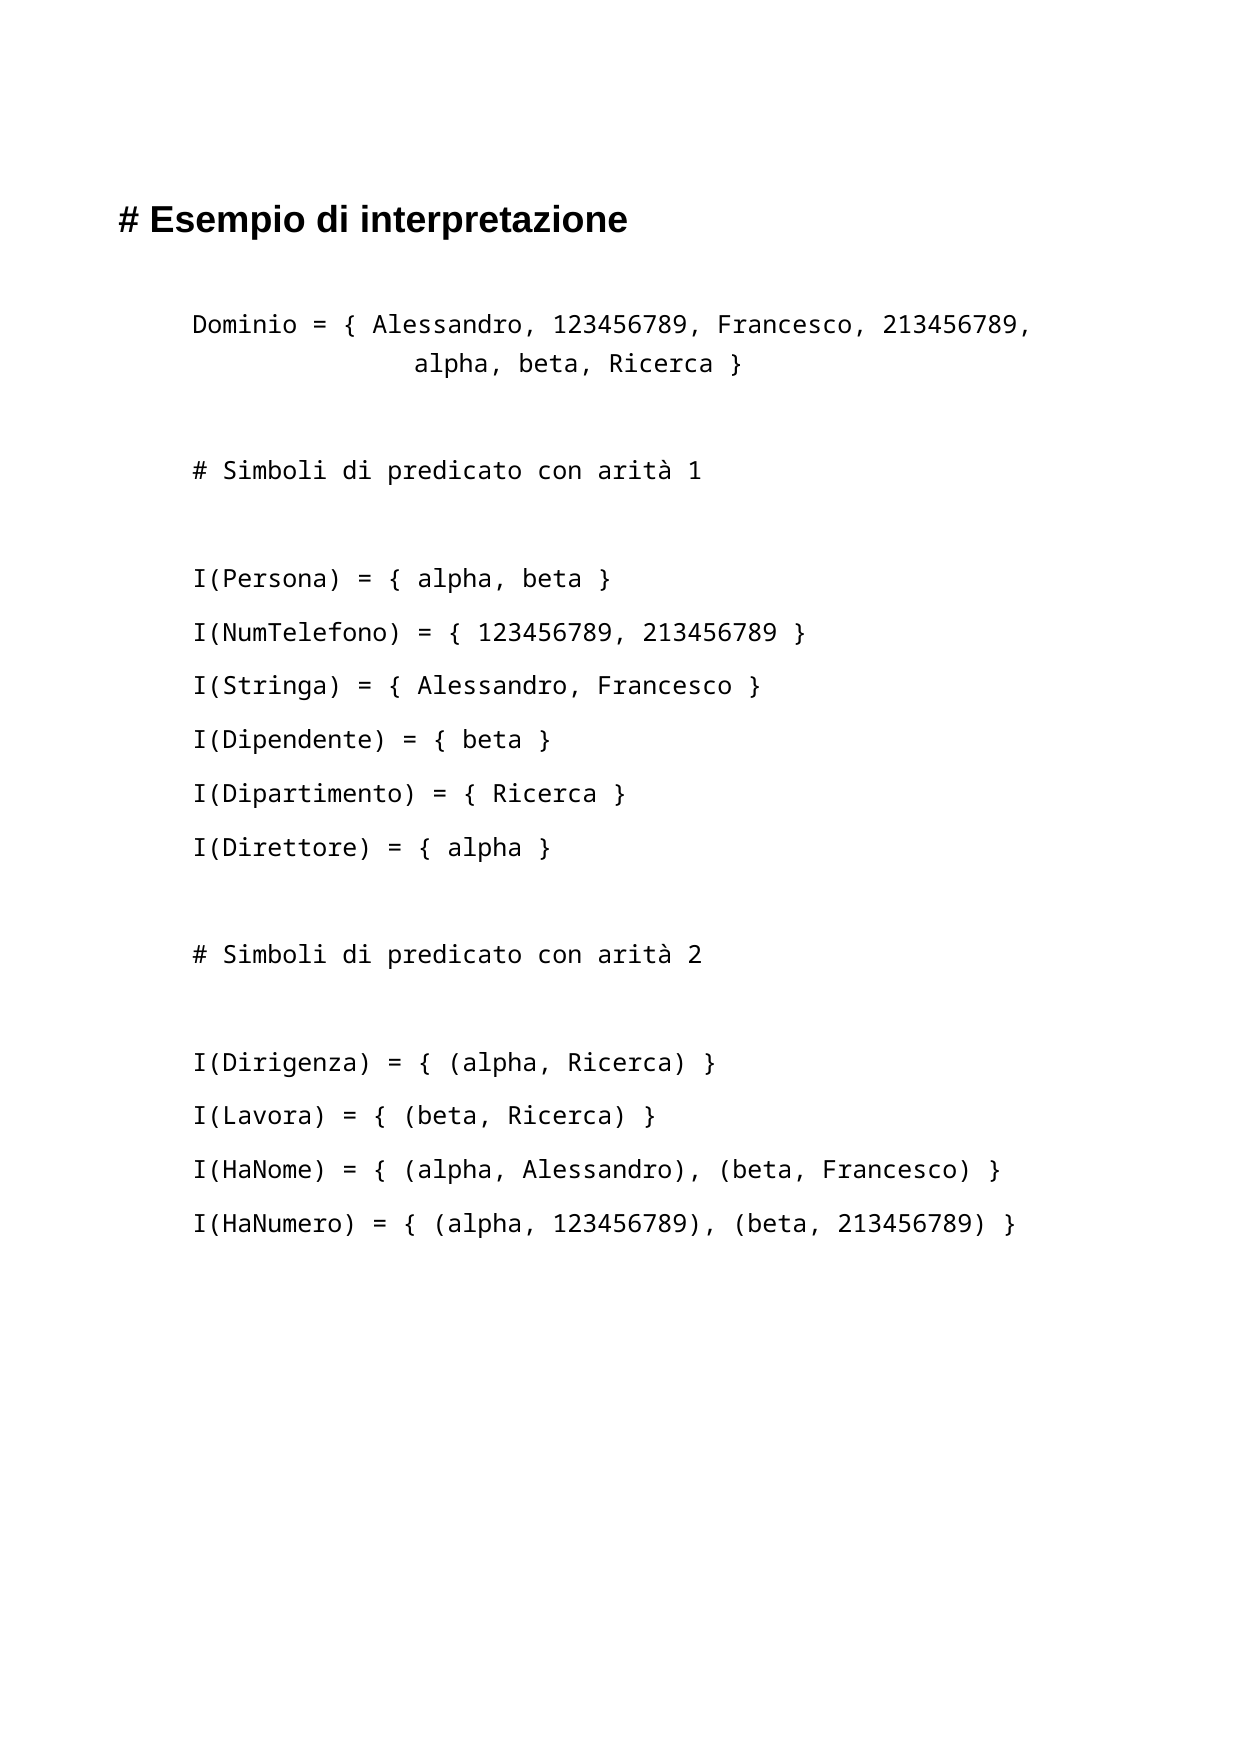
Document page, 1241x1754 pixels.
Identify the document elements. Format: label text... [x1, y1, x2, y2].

text # Simboli di predicato con arità 1 [118, 453, 1122, 487]
text # Simboli di predicato con arità 2 [118, 937, 1122, 971]
text I(HaNumero) = { (alpha, 123456789), (beta, 213456789) } [118, 1205, 1122, 1239]
text I(Direttore) = { alpha } [118, 829, 1122, 863]
text Dominio = { Alessandro, 123456789, Francesco, 213456789, alpha, beta, Ricerca } [118, 306, 1122, 379]
subtitle # Esempio di interpretazione [118, 197, 1122, 240]
text I(Dirigenza) = { (alpha, Ricerca) } [118, 1044, 1122, 1078]
text I(HaNome) = { (alpha, Alessandro), (beta, Francesco) } [118, 1152, 1122, 1186]
text I(Dipartimento) = { Ricerca } [118, 775, 1122, 809]
text I(Persona) = { alpha, beta } [118, 560, 1122, 594]
text I(Stringa) = { Alessandro, Francesco } [118, 668, 1122, 702]
text I(NumTelefono) = { 123456789, 213456789 } [118, 614, 1122, 648]
text I(Lavora) = { (beta, Ricerca) } [118, 1098, 1122, 1132]
text I(Dipendente) = { beta } [118, 722, 1122, 756]
